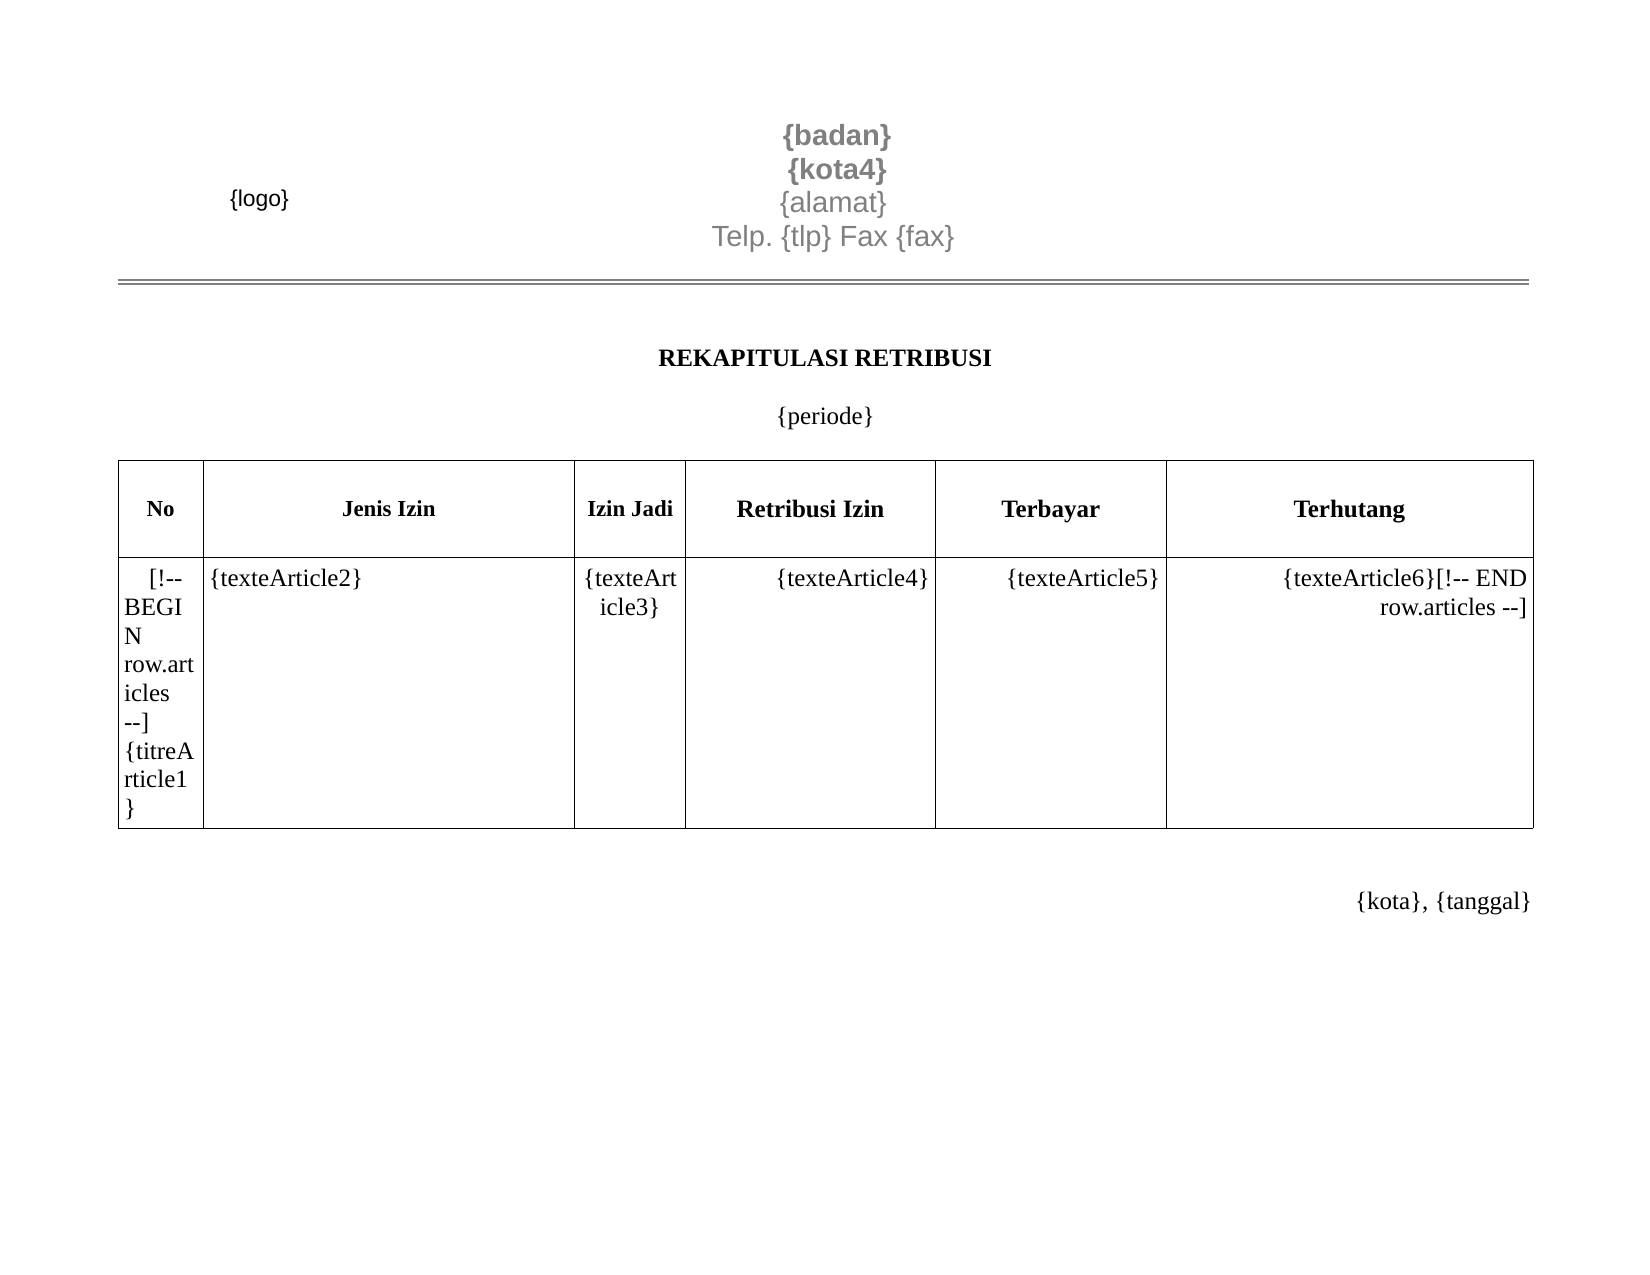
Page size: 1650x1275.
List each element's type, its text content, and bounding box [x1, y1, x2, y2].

table_header Terbayar [936, 461, 1166, 557]
table_header {logo} [162, 118, 357, 279]
table_header Jenis Izin [204, 461, 574, 557]
table_header [118, 118, 162, 279]
text {periode} [118, 401, 1532, 430]
table_header {badan} {kota4} {alamat} Telp. {tlp} Fax {fax} [357, 118, 1317, 279]
table_cell {texteArticle6}[!-- END row.articles --] [1167, 558, 1533, 828]
table_header Izin Jadi [575, 461, 685, 557]
table_cell {texteArticle2} [204, 558, 574, 828]
table_header Retribusi Izin [686, 461, 935, 557]
table_cell {texteArticle4} [686, 558, 935, 828]
table_cell [!-- BEGIN row.articles --]{titreArticle1} [119, 558, 203, 828]
table_cell {texteArticle5} [936, 558, 1166, 828]
table_header Terhutang [1167, 461, 1533, 557]
text REKAPITULASI RETRIBUSI [118, 343, 1532, 372]
text {kota}, {tanggal} [118, 886, 1532, 915]
table_header No [119, 461, 203, 557]
table_header [1317, 118, 1528, 279]
table_cell {texteArticle3} [575, 558, 685, 828]
